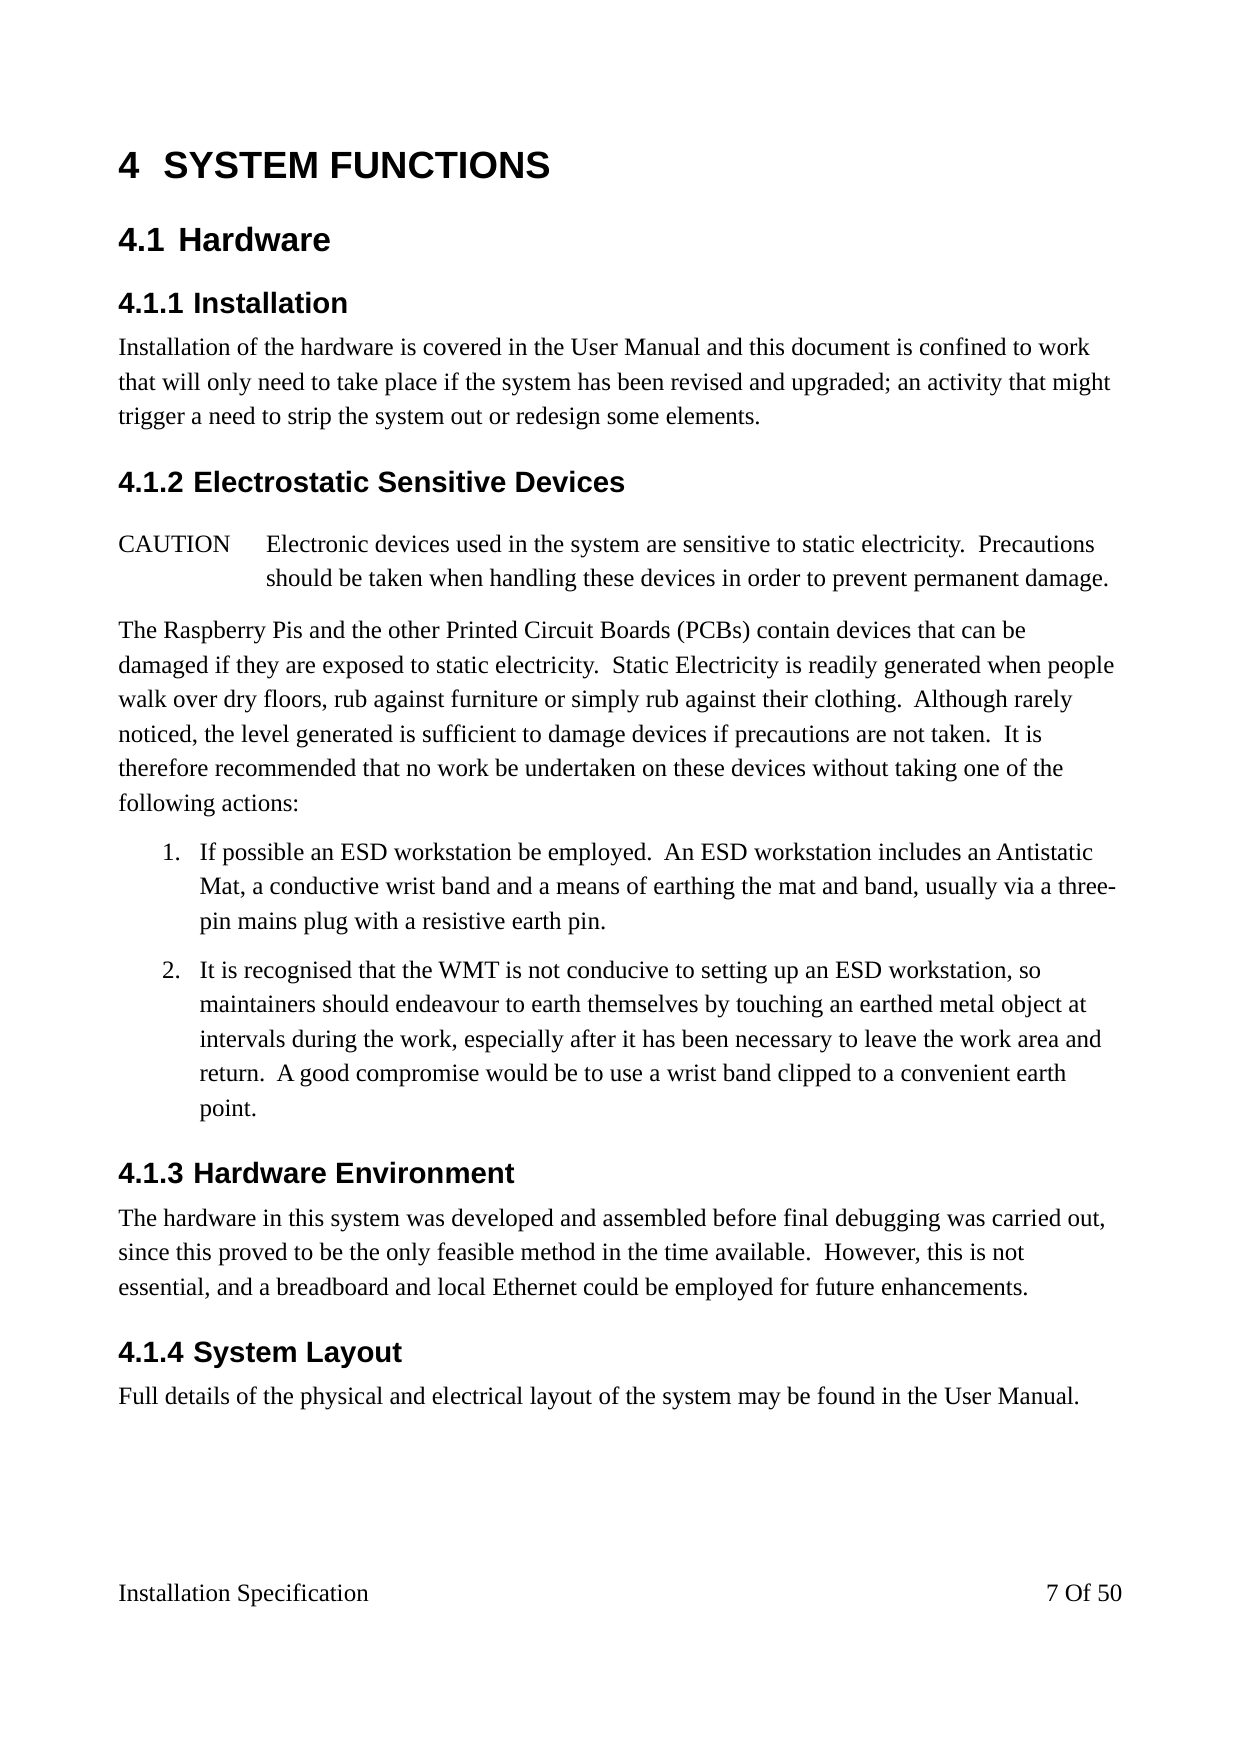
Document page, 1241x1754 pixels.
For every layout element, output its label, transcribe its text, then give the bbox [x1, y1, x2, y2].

list If possible an ESD workstation be employed. An ESD workstation includes an Antistatic Mat, a conductive wrist band and a means of earthing the mat and band, usually via a three-pin mains plug with a resistive earth pin. [162, 837, 1122, 934]
list It is recognised that the WMT is not conducive to setting up an ESD workstation, so maintainers should endeavour to earth themselves by touching an earthed metal object at intervals during the work, especially after it has been necessary to leave the work area and return. A good compromise would be to use a wrist band clipped to a convenient earth point. [162, 955, 1122, 1121]
text CAUTION Electronic devices used in the system are sensitive to static electricity. Precautions should be taken when handling these devices in order to prevent permanent damage. [118, 529, 1122, 592]
text Full details of the physical and electrical layout of the system may be found in the User Manual. [118, 1381, 1122, 1410]
text The Raspberry Pis and the other Printed Circuit Boards (PCBs) contain devices that can be damaged if they are exposed to static electricity. Static Electricity is readily generated when people walk over dry floors, rub against furniture or simply rub against their clothing. Although rarely noticed, the level generated is sufficient to damage devices if precautions are not taken. It is therefore recommended that no work be undertaken on these devices without taking one of the following actions: [118, 615, 1122, 816]
subtitle Hardware Environment [118, 1156, 1122, 1190]
text Installation of the hardware is covered in the User Manual and this document is confined to work that will only need to take place if the system has been revised and upgraded; an activity that might trigger a need to strip the system out or redesign some elements. [118, 332, 1122, 430]
subtitle System Layout [118, 1335, 1122, 1369]
subtitle Electrostatic Sensitive Devices [118, 465, 1122, 498]
text The hardware in this system was developed and assembled before final debugging was carried out, since this proved to be the only feasible method in the time available. However, this is not essential, and a breadboard and local Ethernet could be employed for future enhancements. [118, 1203, 1122, 1300]
subtitle SYSTEM FUNCTIONS [118, 143, 1122, 187]
subtitle Hardware [118, 220, 1122, 259]
subtitle Installation [118, 286, 1122, 319]
